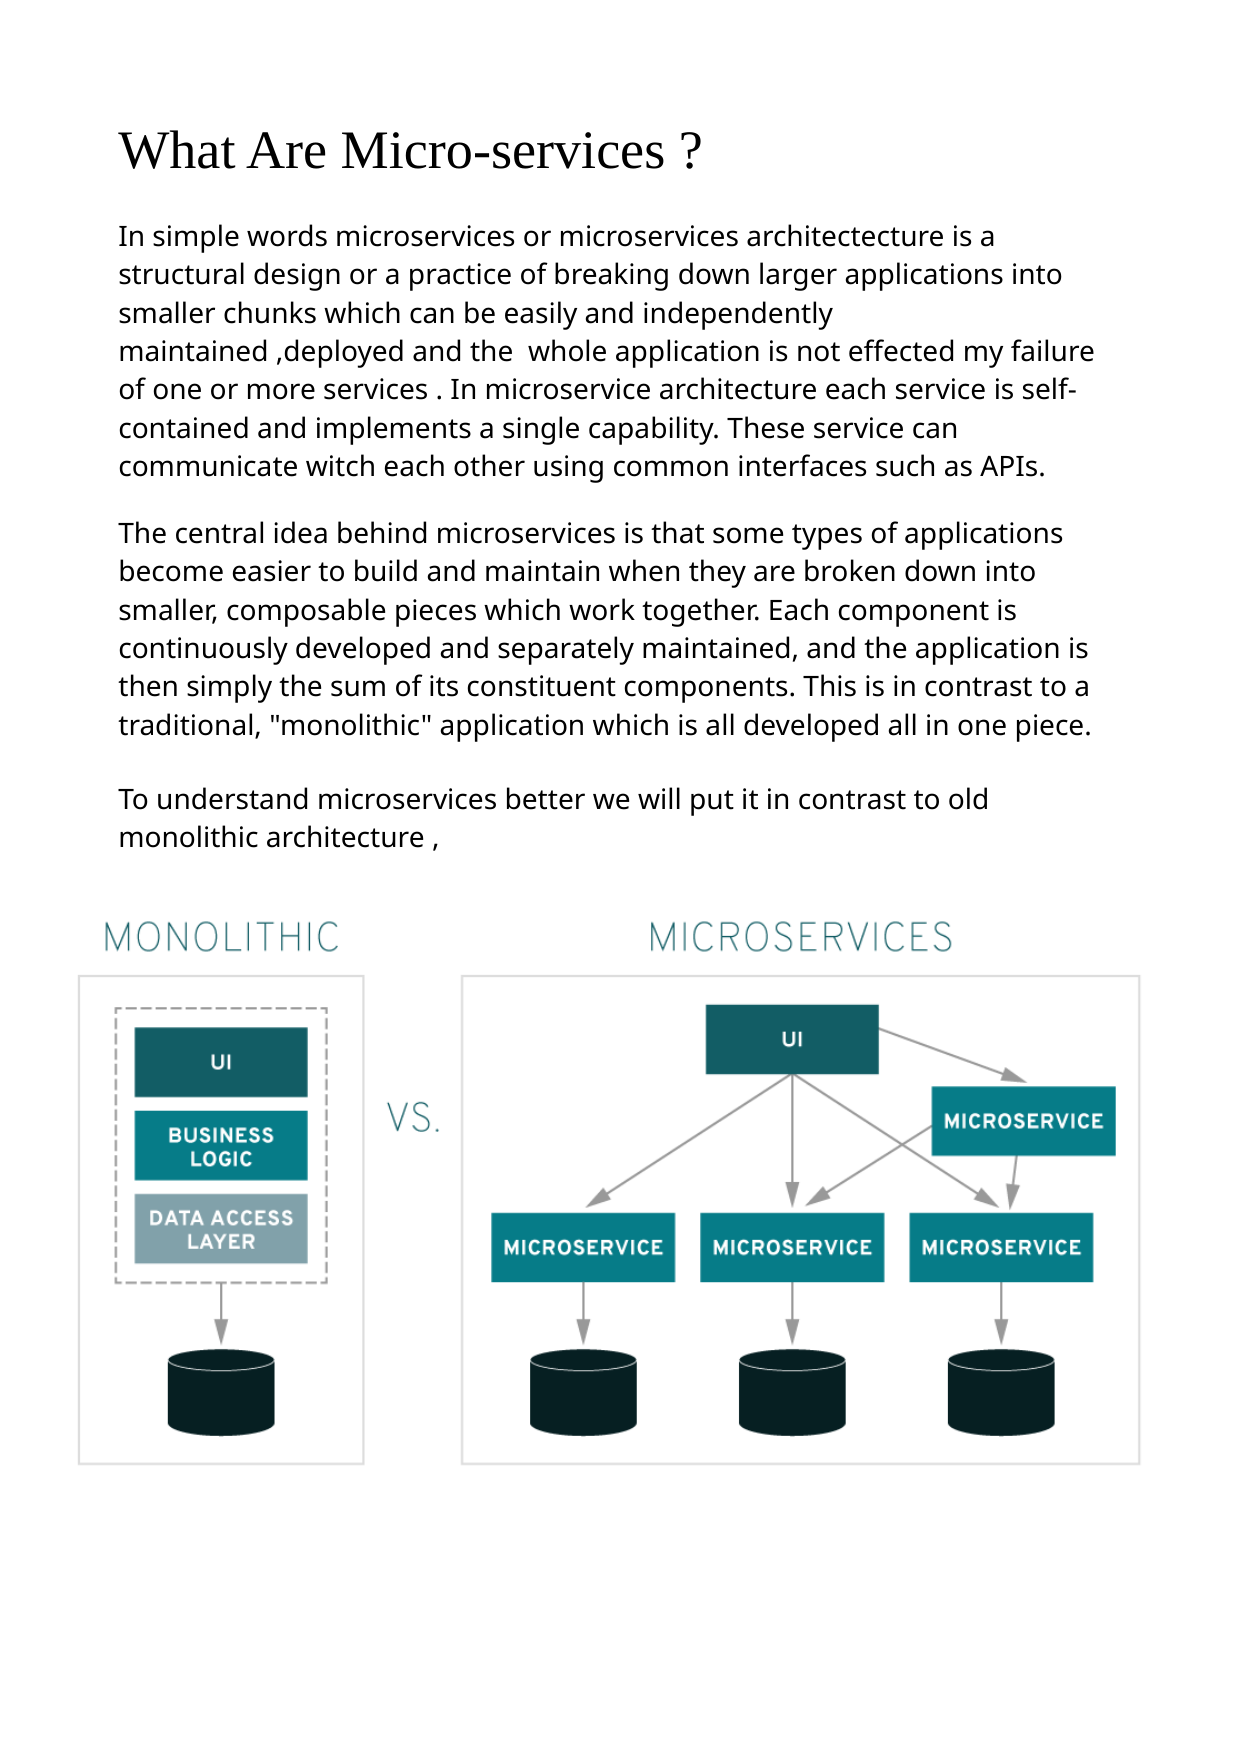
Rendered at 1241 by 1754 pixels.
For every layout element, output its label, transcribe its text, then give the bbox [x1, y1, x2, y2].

picture [59, 888, 1158, 1486]
text To understand microservices better we will put it in contrast to old monolithic architecture , [118, 779, 1122, 856]
text What Are Micro-services ? [118, 118, 1122, 180]
text The central idea behind microservices is that some types of applications become easier to build and maintain when they are broken down into smaller, composable pieces which work together. Each component is continuously developed and separately maintained, and the application is then simply the sum of its constituent components. This is in contrast to a traditional, "monolithic" application which is all developed all in one piece. [118, 513, 1122, 743]
text In simple words microservices or microservices architectecture is a structural design or a practice of breaking down larger applications into smaller chunks which can be easily and independently maintained ,deployed and the whole application is not effected my failure of one or more services . In microservice architecture each service is self-contained and implements a single capability. These service can communicate witch each other using common interfaces such as APIs. [118, 216, 1122, 485]
